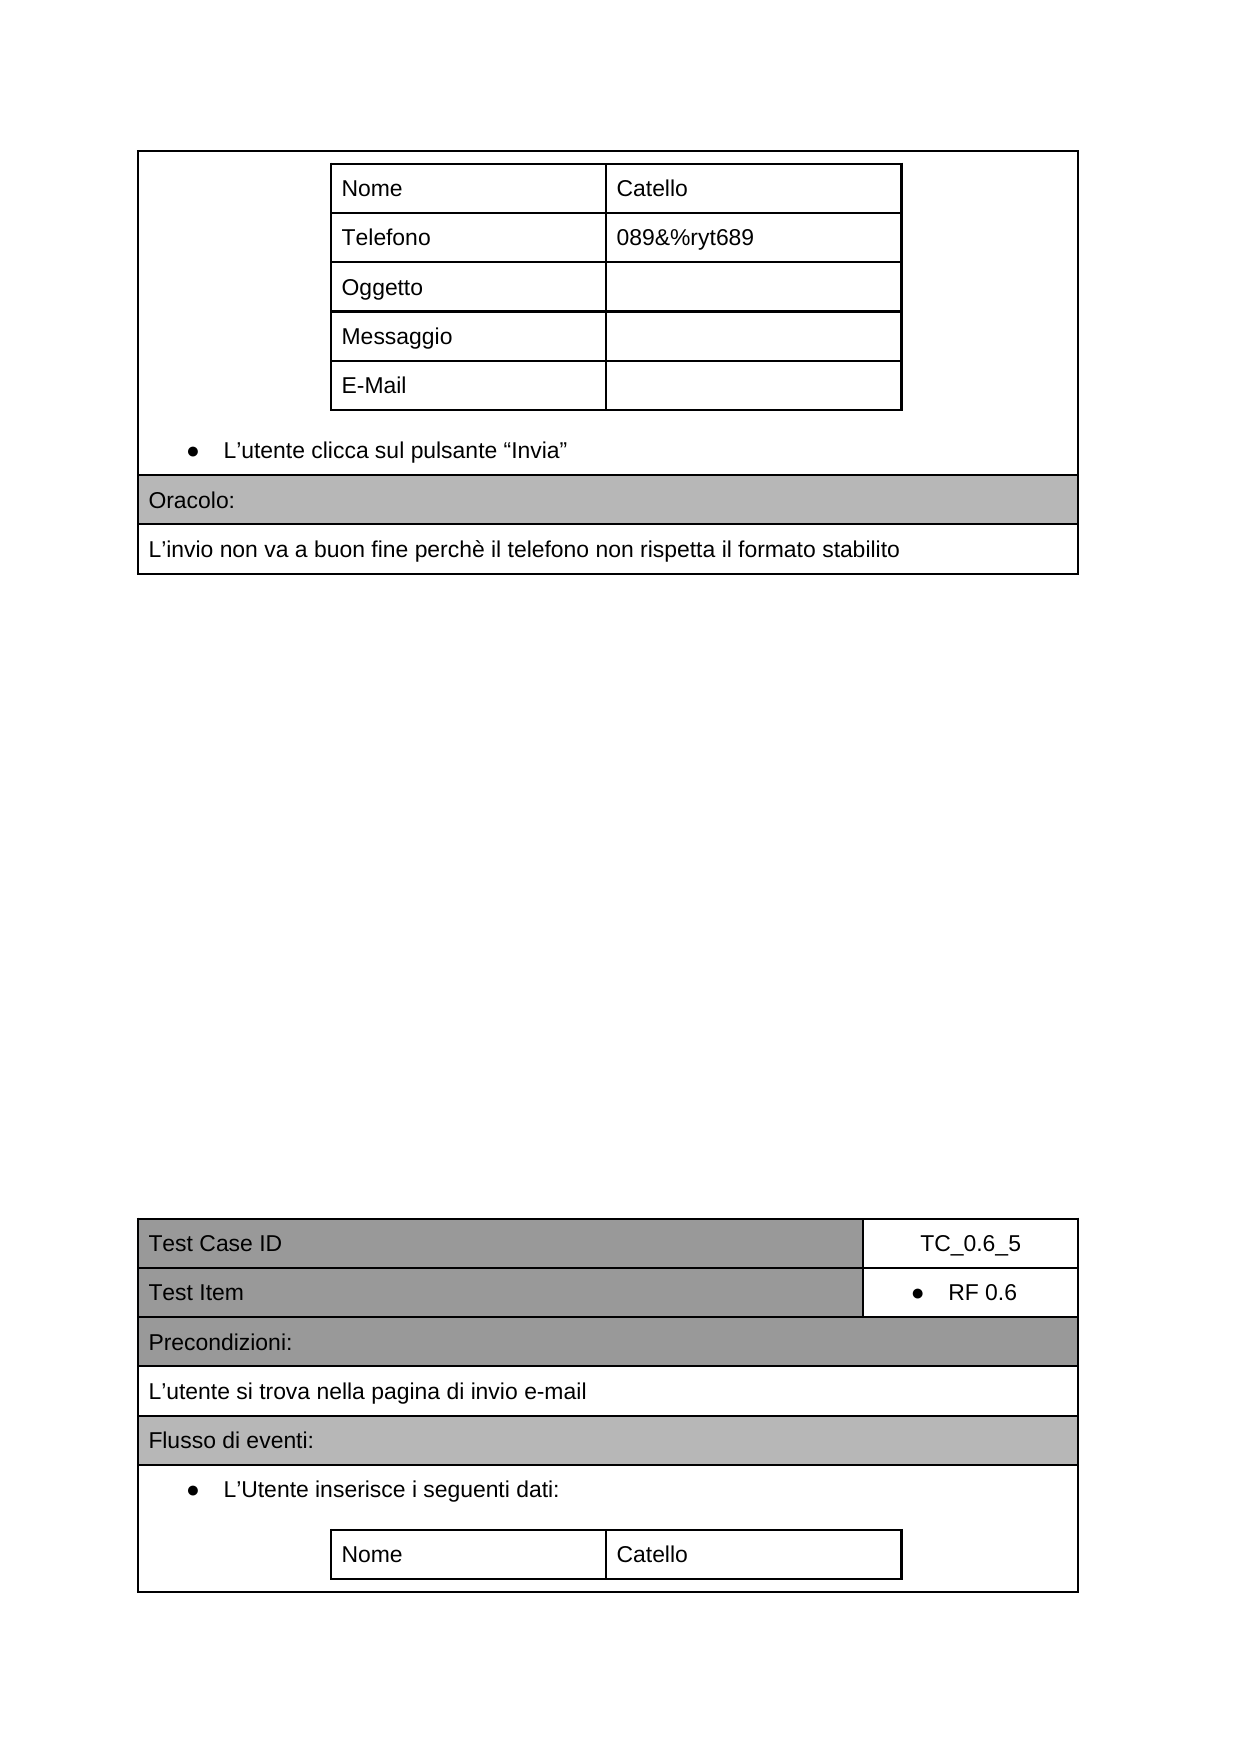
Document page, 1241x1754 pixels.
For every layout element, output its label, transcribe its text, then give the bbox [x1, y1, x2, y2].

table_header Nome [332, 165, 605, 212]
table_header Catello [607, 165, 900, 212]
table_cell Flusso di eventi: [139, 1417, 1077, 1464]
table_cell L’Utente inserisce i seguenti dati: L’utente clicca sul pulsante “Invia” [139, 152, 1077, 474]
table_cell [607, 313, 900, 359]
table_cell Oggetto [332, 263, 605, 310]
table_cell [607, 263, 900, 310]
table_cell E-Mail [332, 362, 605, 409]
table_header Catello [607, 1531, 900, 1578]
table_header TC_0.6_5 [864, 1220, 1077, 1267]
table_cell [607, 362, 900, 409]
table_cell L’Utente inserisce i seguenti dati: L’utente clicca sul pulsante “Invia” [139, 1466, 1077, 1591]
table_cell RF 0.6 [864, 1269, 1077, 1316]
table_cell L’invio non va a buon fine perchè il telefono non rispetta il formato stabilito [139, 525, 1077, 573]
table_cell Telefono [332, 214, 605, 261]
table_cell Messaggio [332, 313, 605, 359]
table_cell L’utente si trova nella pagina di invio e-mail [139, 1367, 1077, 1414]
table_header Test Case ID [139, 1220, 862, 1267]
table_cell 089&%ryt689 [607, 214, 900, 261]
table_header Nome [332, 1531, 605, 1578]
table_cell Precondizioni: [139, 1318, 1077, 1365]
table_cell Oracolo: [139, 476, 1077, 523]
table_cell Test Item [139, 1269, 862, 1316]
